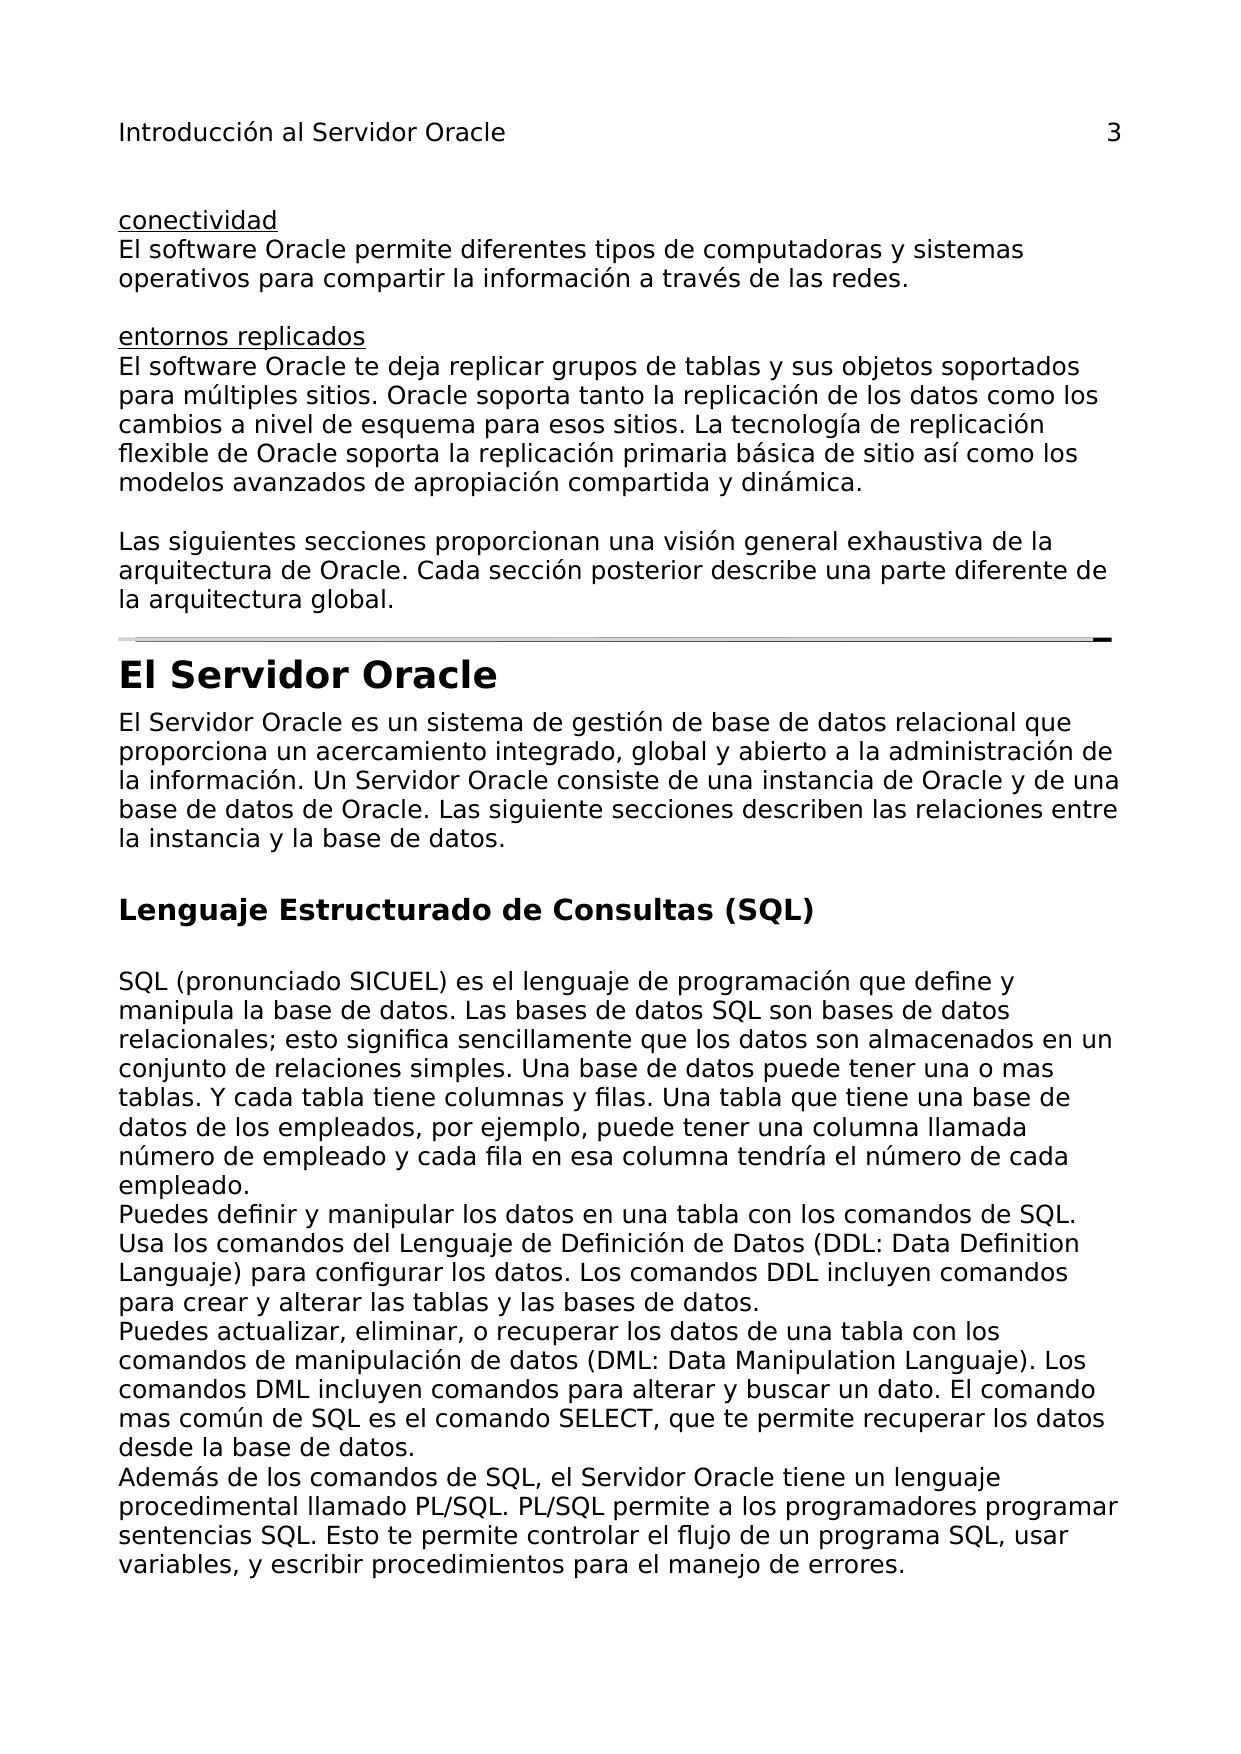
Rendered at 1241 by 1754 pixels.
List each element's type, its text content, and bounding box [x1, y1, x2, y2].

text conectividad [118, 206, 1122, 235]
text Lenguaje Estructurado de Consultas (SQL) [118, 893, 1122, 927]
text El software Oracle te deja replicar grupos de tablas y sus objetos soportados para múltiples sitios. Oracle soporta tanto la replicación de los datos como los cambios a nivel de esquema para esos sitios. La tecnología de replicación flexible de Oracle soporta la replicación primaria básica de sitio así como los modelos avanzados de apropiación compartida y dinámica. [118, 352, 1122, 498]
text Las siguientes secciones proporcionan una visión general exhaustiva de la arquitectura de Oracle. Cada sección posterior describe una parte diferente de la arquitectura global. [118, 527, 1122, 614]
text El software Oracle permite diferentes tipos de computadoras y sistemas operativos para compartir la información a través de las redes. [118, 235, 1122, 293]
text SQL (pronunciado SICUEL) es el lenguaje de programación que define y manipula la base de datos. Las bases de datos SQL son bases de datos relacionales; esto significa sencillamente que los datos son almacenados en un conjunto de relaciones simples. Una base de datos puede tener una o mas tablas. Y cada tabla tiene columnas y filas. Una tabla que tiene una base de datos de los empleados, por ejemplo, puede tener una columna llamada número de empleado y cada fila en esa columna tendría el número de cada empleado. [118, 967, 1122, 1200]
text El Servidor Oracle [118, 654, 1122, 697]
text Puedes actualizar, eliminar, o recuperar los datos de una tabla con los comandos de manipulación de datos (DML: Data Manipulation Languaje). Los comandos DML incluyen comandos para alterar y buscar un dato. El comando mas común de SQL es el comando SELECT, que te permite recuperar los datos desde la base de datos. [118, 1317, 1122, 1463]
text Puedes definir y manipular los datos en una tabla con los comandos de SQL. Usa los comandos del Lenguaje de Definición de Datos (DDL: Data Definition Languaje) para configurar los datos. Los comandos DDL incluyen comandos para crear y alterar las tablas y las bases de datos. [118, 1200, 1122, 1317]
text El Servidor Oracle es un sistema de gestión de base de datos relacional que proporciona un acercamiento integrado, global y abierto a la administración de la información. Un Servidor Oracle consiste de una instancia de Oracle y de una base de datos de Oracle. Las siguiente secciones describen las relaciones entre la instancia y la base de datos. [118, 708, 1122, 854]
text entornos replicados [118, 323, 1122, 352]
text Además de los comandos de SQL, el Servidor Oracle tiene un lenguaje procedimental llamado PL/SQL. PL/SQL permite a los programadores programar sentencias SQL. Esto te permite controlar el flujo de un programa SQL, usar variables, y escribir procedimientos para el manejo de errores. [118, 1463, 1122, 1579]
